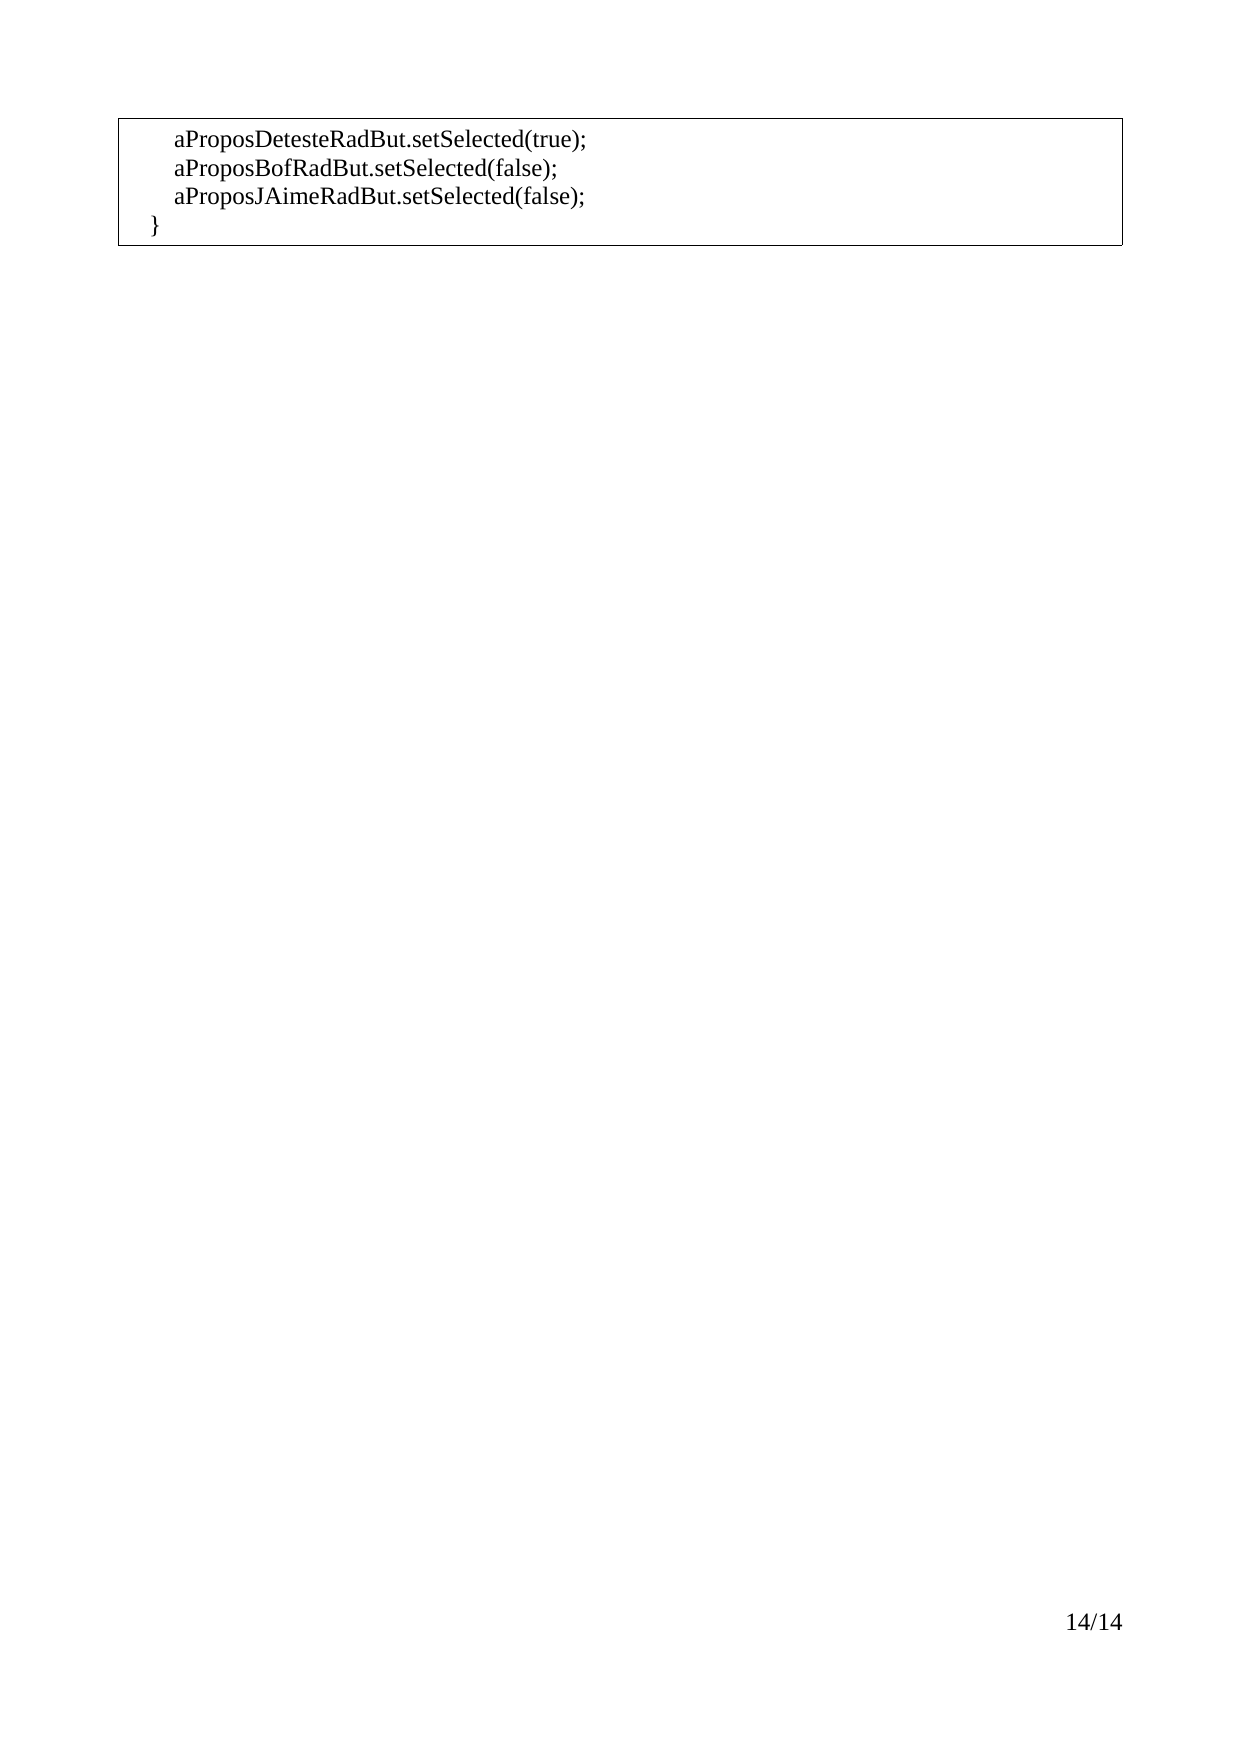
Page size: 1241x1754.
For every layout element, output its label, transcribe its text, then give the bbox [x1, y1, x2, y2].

table_header aProposDetesteRadBut.setSelected(true); aProposBofRadBut.setSelected(false); aProposJAimeRadBut.setSelected(false); } [119, 119, 1122, 245]
